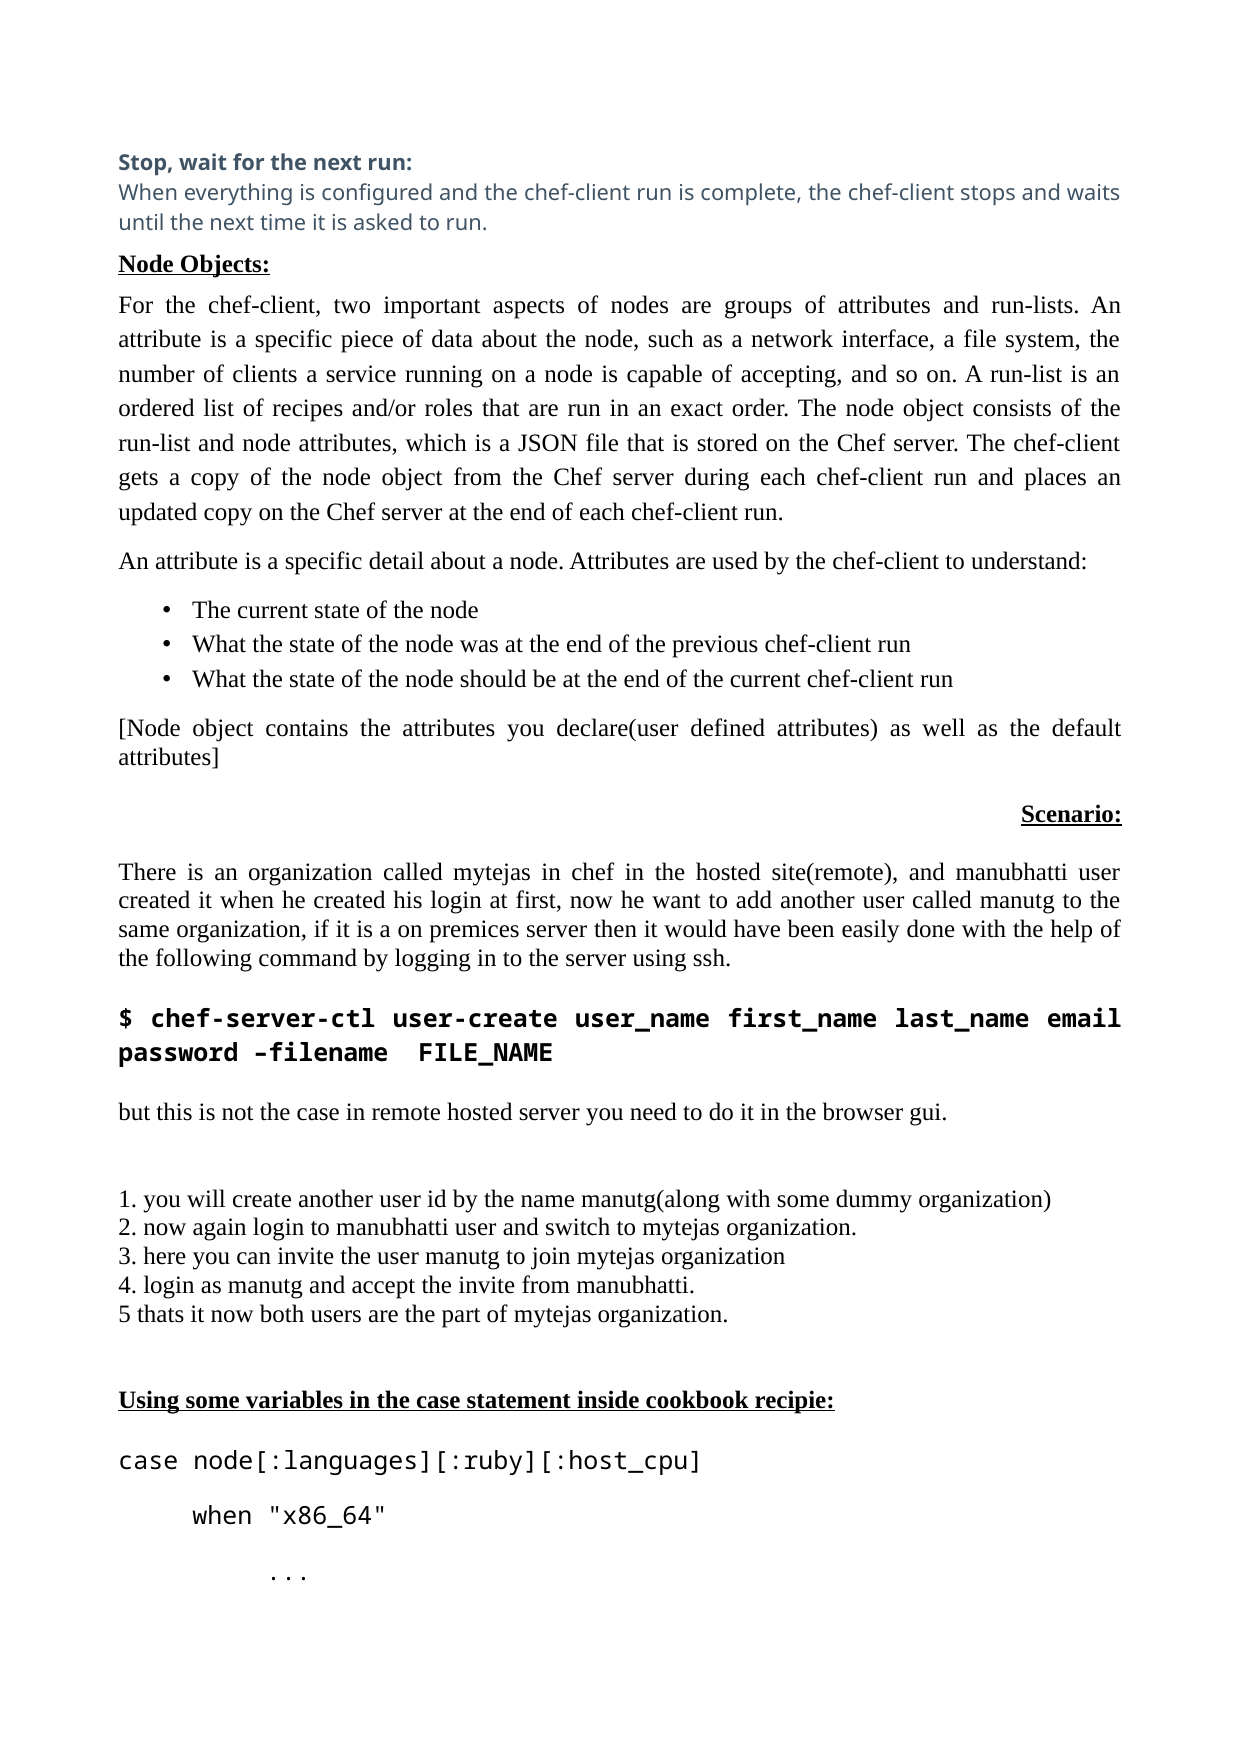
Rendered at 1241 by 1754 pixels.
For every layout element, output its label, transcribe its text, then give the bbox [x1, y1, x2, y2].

text Using some variables in the case statement inside cookbook recipie: [118, 1385, 1122, 1414]
text Scenario: [118, 799, 1122, 828]
text 2. now again login to manubhatti user and switch to mytejas organization. [118, 1212, 1122, 1241]
text [Node object contains the attributes you declare(user defined attributes) as well as the default attributes] [118, 713, 1122, 771]
text ... [118, 1553, 1122, 1587]
text case node[:languages][:ruby][:host_cpu] [118, 1442, 1122, 1476]
text $ chef-server-ctl user-create user_name first_name last_name email password –filename FILE_NAME [118, 1001, 1122, 1069]
text An attribute is a specific detail about a node. Attributes are used by the chef-client to understand: [118, 546, 1122, 575]
text 3. here you can invite the user manutg to join mytejas organization [118, 1241, 1122, 1270]
list What the state of the node should be at the end of the current chef-client run [162, 664, 1122, 693]
text Stop, wait for the next run: [118, 147, 1122, 177]
text There is an organization called mytejas in chef in the hosted site(remote), and manubhatti user created it when he created his login at first, now he want to add another user called manutg to the same organization, if it is a on premices server then it would have been easily done with the help of the following command by logging in to the server using ssh. [118, 857, 1122, 972]
list What the state of the node was at the end of the previous chef-client run [162, 629, 1122, 658]
text when "x86_64" [118, 1498, 1122, 1532]
list The current state of the node [162, 595, 1122, 624]
subtitle Node Objects: [118, 249, 1122, 277]
text When everything is configured and the chef-client run is complete, the chef-client stops and waits until the next time it is asked to run. [118, 177, 1122, 236]
text but this is not the case in remote hosted server you need to do it in the browser gui. [118, 1097, 1122, 1126]
text 4. login as manutg and accept the invite from manubhatti. [118, 1270, 1122, 1299]
text 5 thats it now both users are the part of mytejas organization. [118, 1299, 1122, 1327]
text 1. you will create another user id by the name manutg(along with some dummy organization) [118, 1184, 1122, 1212]
text For the chef-client, two important aspects of nodes are groups of attributes and run-lists. An attribute is a specific piece of data about the node, such as a network interface, a file system, the number of clients a service running on a node is capable of accepting, and so on. A run-list is an ordered list of recipes and/or roles that are run in an exact order. The node object consists of the run-list and node attributes, which is a JSON file that is stored on the Chef server. The chef-client gets a copy of the node object from the Chef server during each chef-client run and places an updated copy on the Chef server at the end of each chef-client run. [118, 290, 1122, 526]
